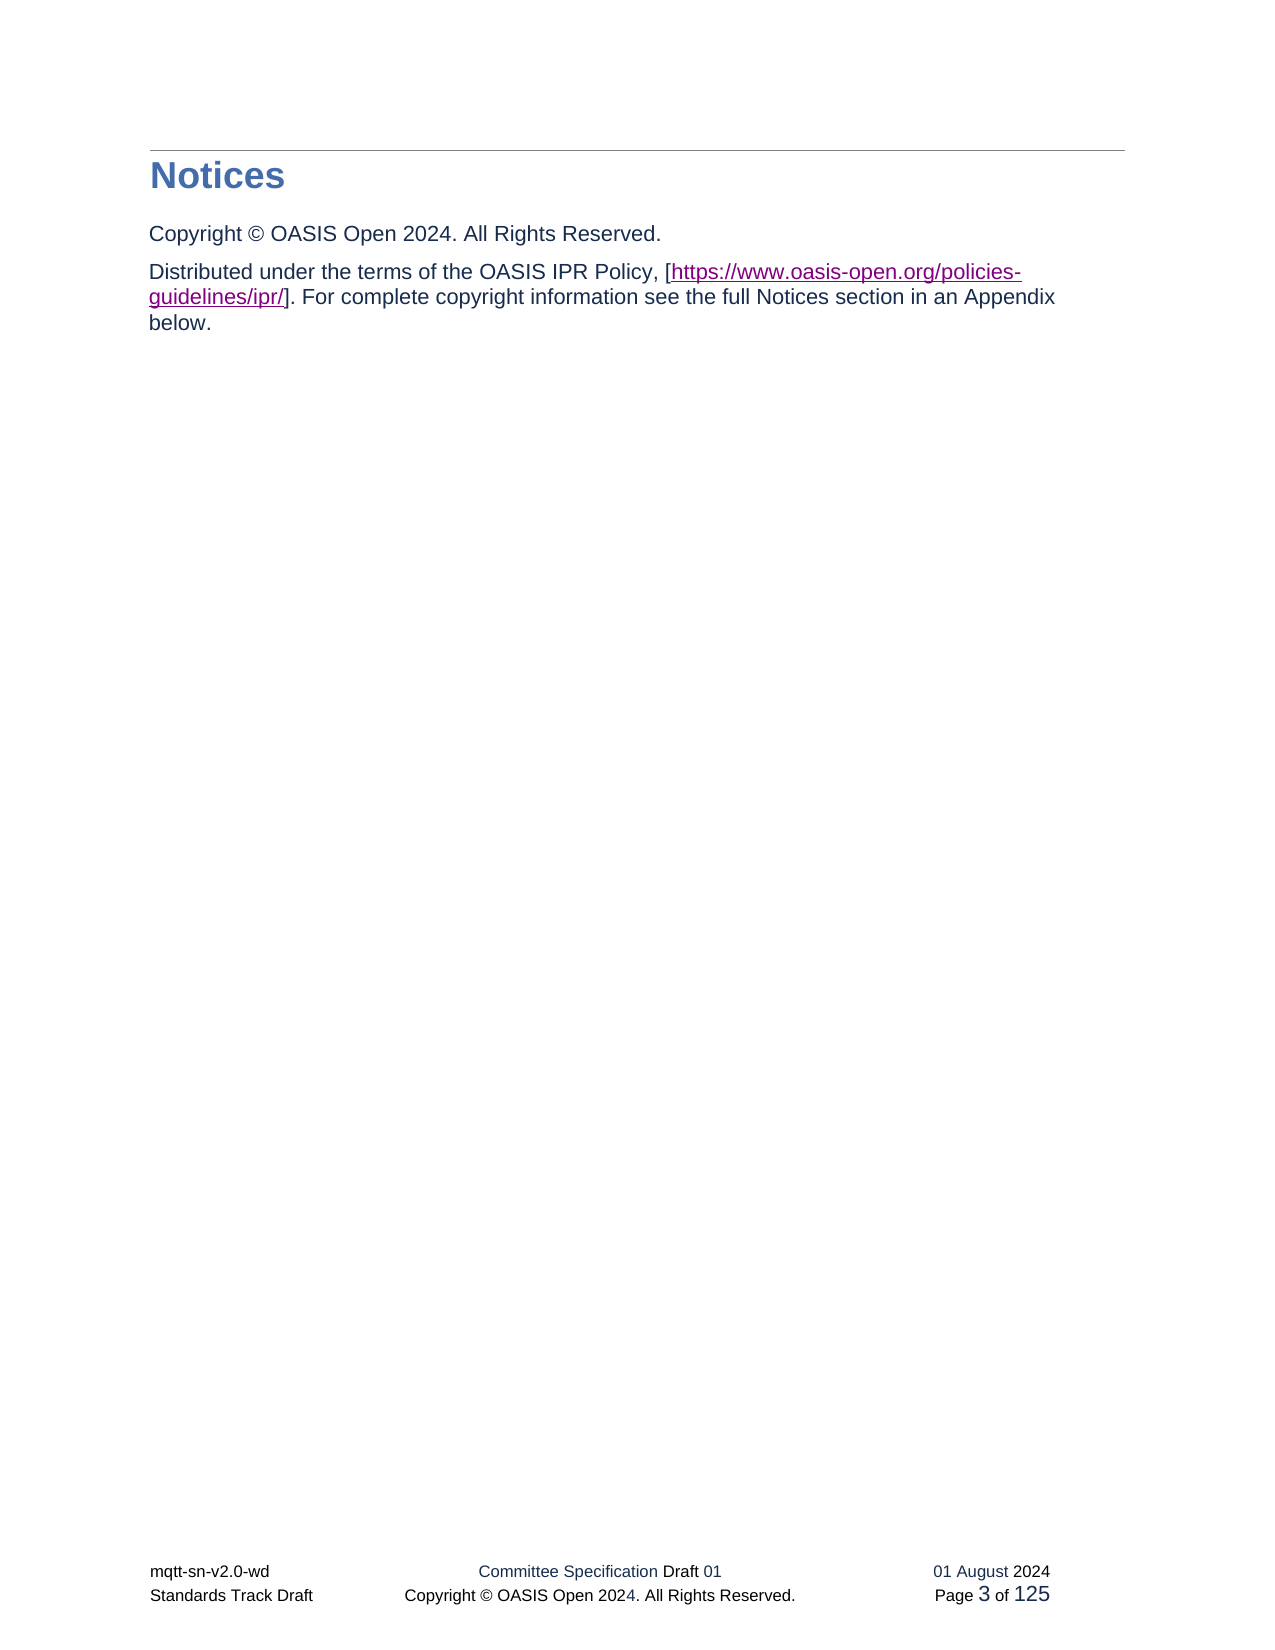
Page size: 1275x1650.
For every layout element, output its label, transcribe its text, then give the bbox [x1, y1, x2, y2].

text Copyright © OASIS Open 2024. All Rights Reserved. [148, 221, 1124, 246]
text Notices [150, 151, 1125, 196]
text Distributed under the terms of the OASIS IPR Policy, [https://www.oasis-open.org/policies-guidelines/ipr/]. For complete copyright information see the full Notices section in an Appendix below. [148, 259, 1124, 334]
